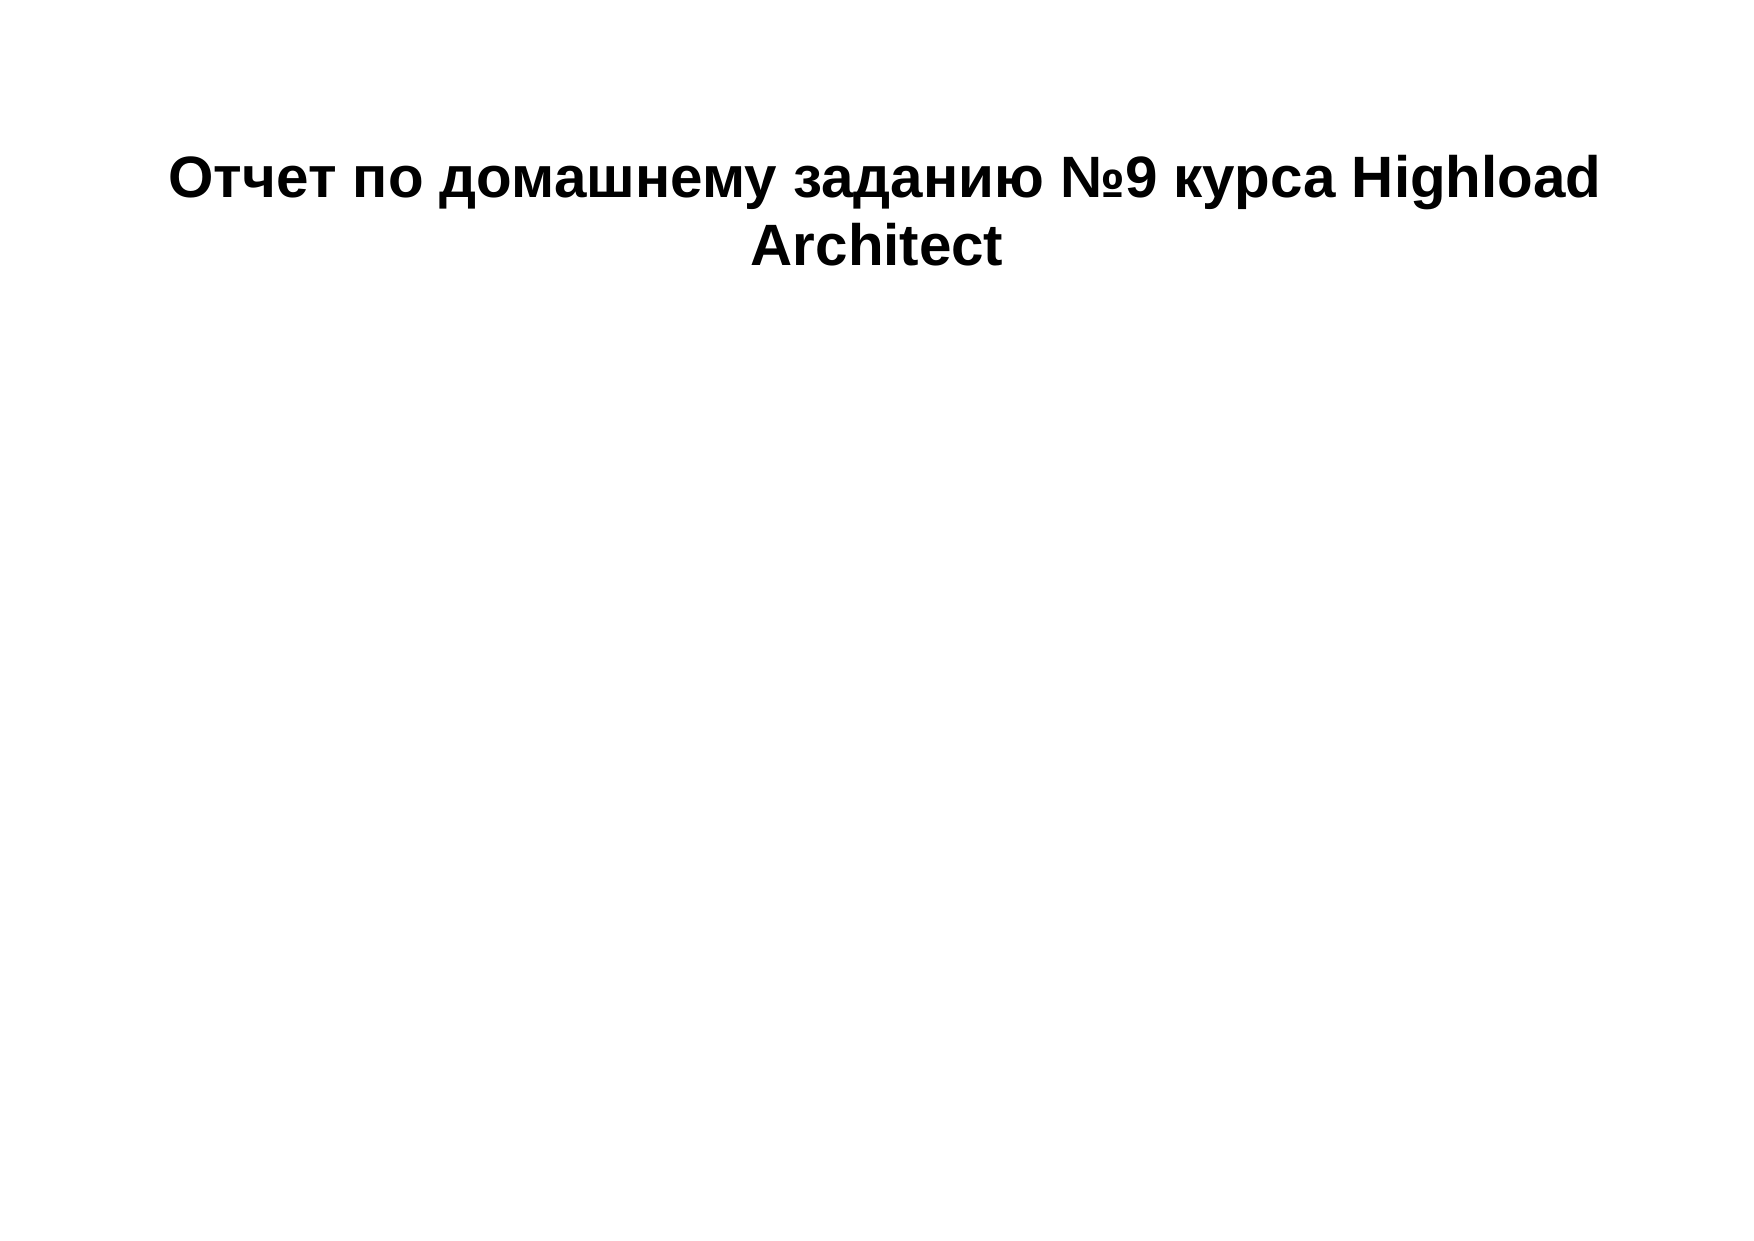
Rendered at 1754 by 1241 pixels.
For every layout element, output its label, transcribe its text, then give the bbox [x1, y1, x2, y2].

title Отчет по домашнему заданию №9 курса Highload Architect [118, 143, 1636, 277]
